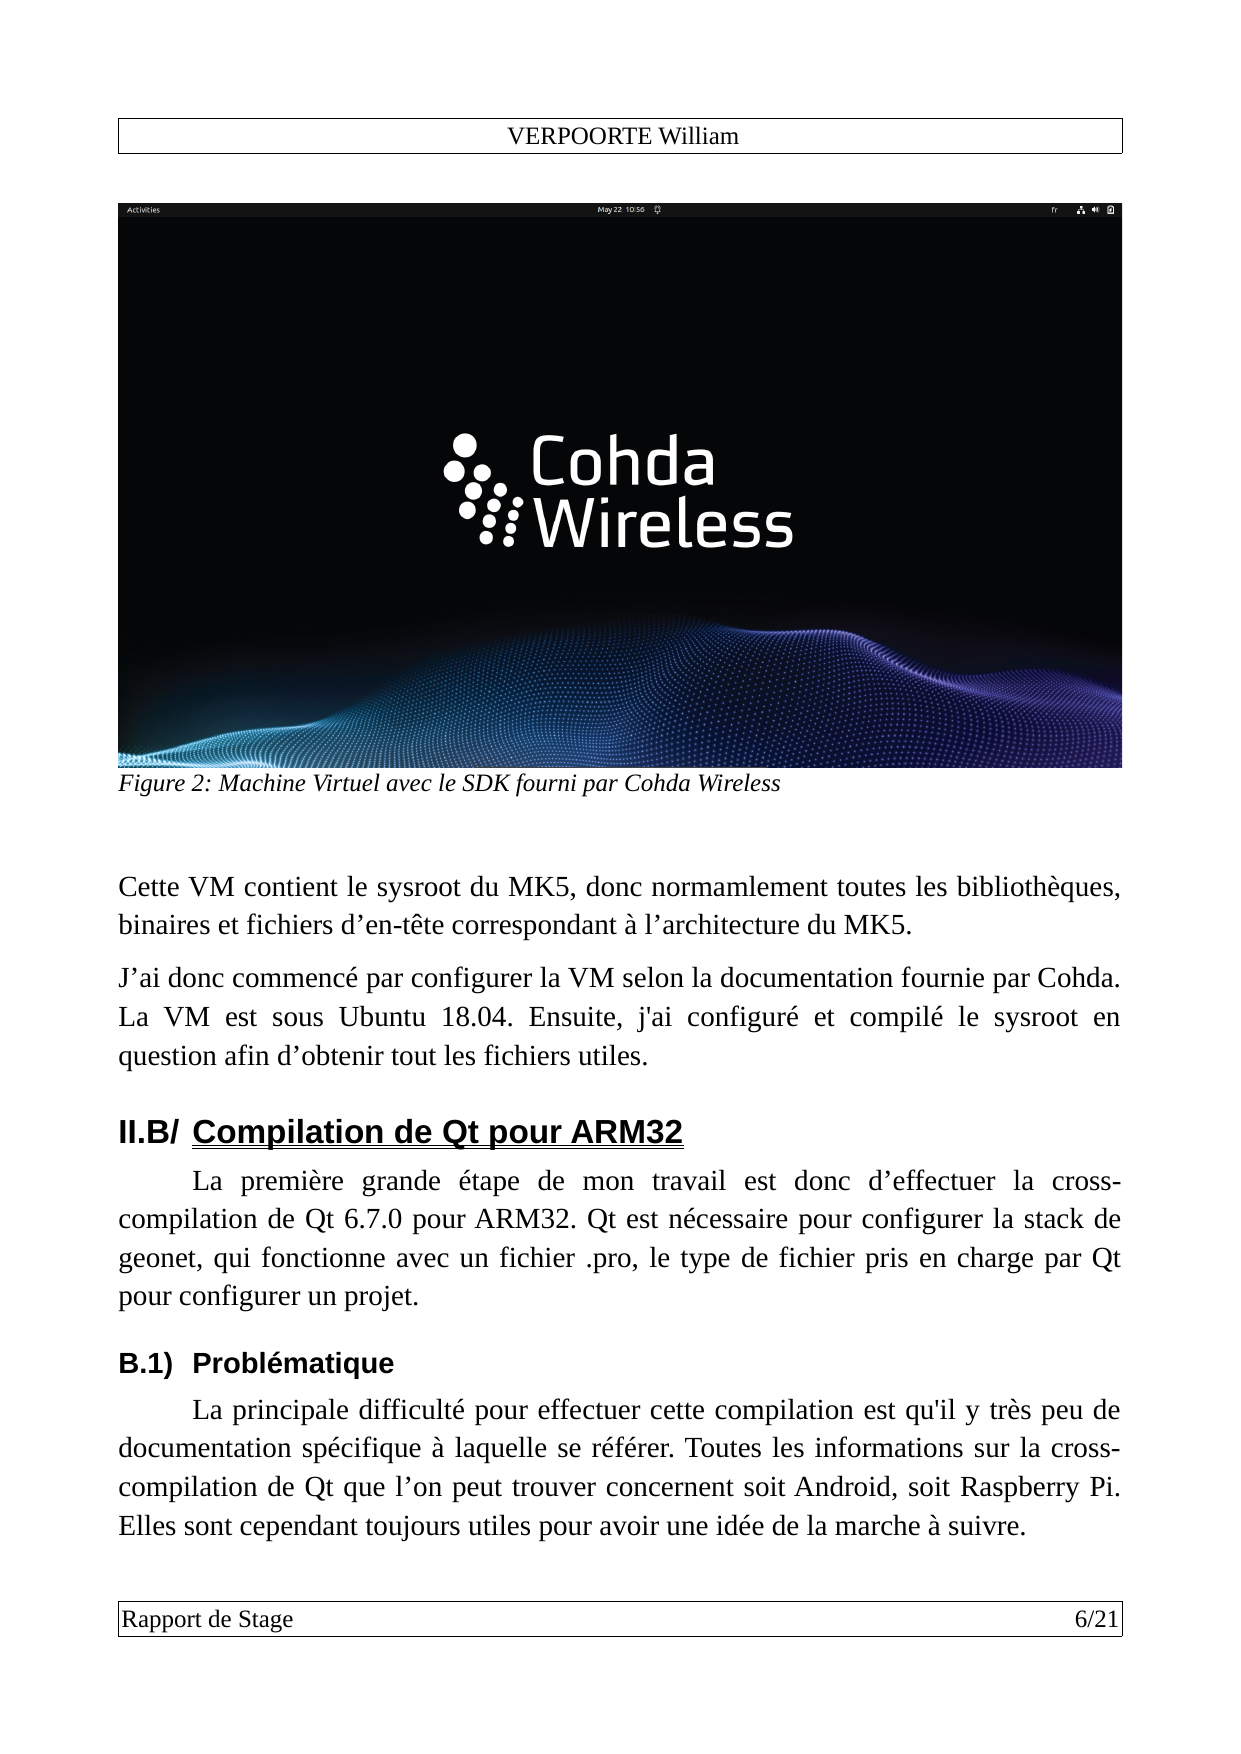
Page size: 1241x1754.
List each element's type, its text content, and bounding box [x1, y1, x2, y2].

text La première grande étape de mon travail est donc d’effectuer la cross-compilation de Qt 6.7.0 pour ARM32. Qt est nécessaire pour configurer la stack de geonet, qui fonctionne avec un fichier .pro, le type de fichier pris en charge par Qt pour configurer un projet. [118, 1163, 1122, 1312]
text Cette VM contient le sysroot du MK5, donc normamlement toutes les bibliothèques, binaires et fichiers d’en-tête correspondant à l’architecture du MK5. [118, 869, 1122, 941]
text La principale difficulté pour effectuer cette compilation est qu'il y très peu de documentation spécifique à laquelle se référer. Toutes les informations sur la cross-compilation de Qt que l’on peut trouver concernent soit Android, soit Raspberry Pi. Elles sont cependant toujours utiles pour avoir une idée de la marche à suivre. [118, 1392, 1122, 1541]
subtitle Problématique [118, 1346, 1122, 1379]
text Figure 2: Machine Virtuel avec le SDK fourni par Cohda Wireless [118, 768, 1122, 797]
subtitle Compilation de Qt pour ARM32 [118, 1112, 1122, 1150]
text J’ai donc commencé par configurer la VM selon la documentation fournie par Cohda. La VM est sous Ubuntu 18.04. Ensuite, j'ai configuré et compilé le sysroot en question afin d’obtenir tout les fichiers utiles. [118, 961, 1122, 1071]
picture [118, 203, 1123, 768]
